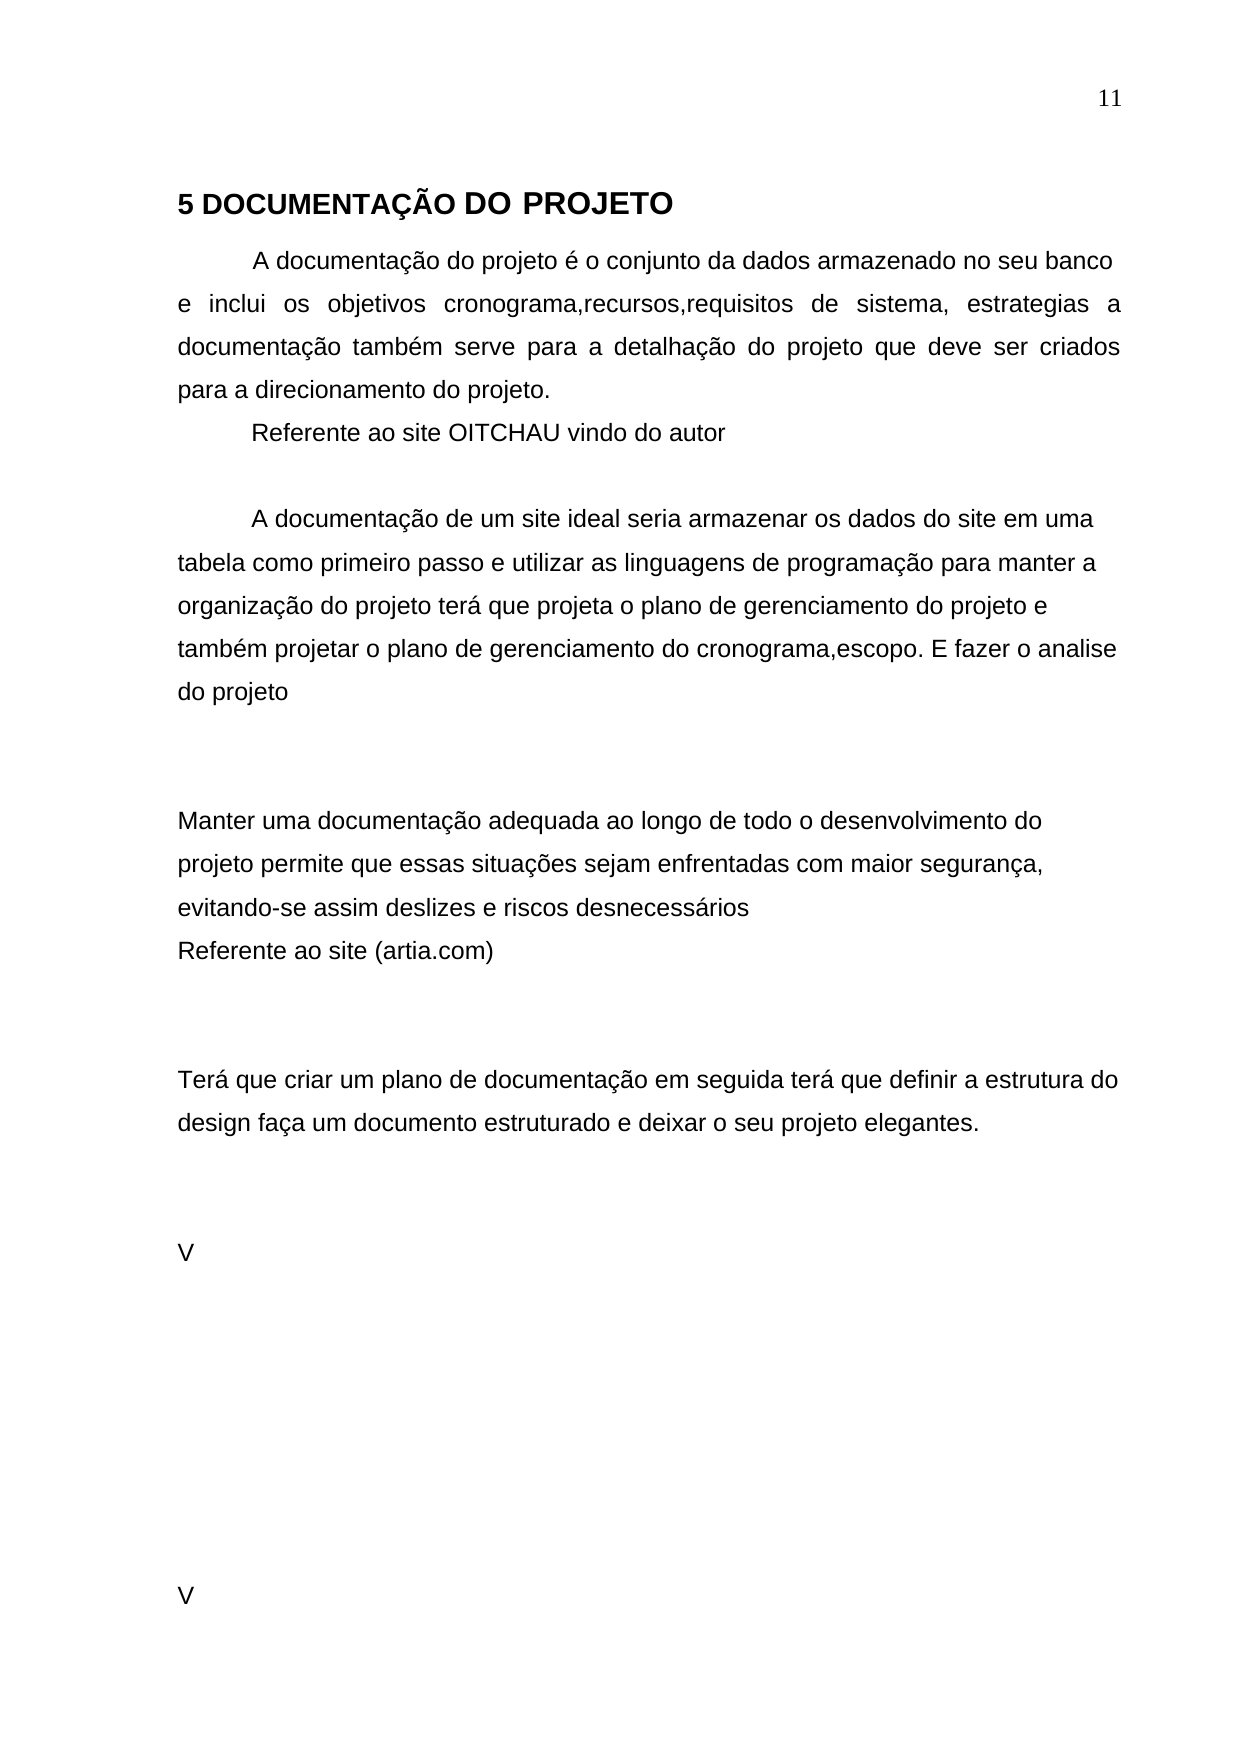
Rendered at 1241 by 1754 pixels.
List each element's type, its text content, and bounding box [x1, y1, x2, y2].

text Terá que criar um plano de documentação em seguida terá que definir a estrutura do design faça um documento estruturado e deixar o seu projeto elegantes. [177, 1065, 1122, 1137]
text A documentação do projeto é o conjunto da dados armazenado no seu banco [177, 246, 1122, 274]
text V [177, 1237, 1122, 1266]
text A documentação de um site ideal seria armazenar os dados do site em uma tabela como primeiro passo e utilizar as linguagens de programação para manter a organização do projeto terá que projeta o plano de gerenciamento do projeto e também projetar o plano de gerenciamento do cronograma,escopo. E fazer o analise do projeto [177, 504, 1122, 706]
text Referente ao site OITCHAU vindo do autor [177, 418, 1122, 447]
subtitle 5 DOCUMENTAÇÃO do projeto [177, 177, 1122, 223]
text Referente ao site (artia.com) [177, 936, 1122, 964]
text Manter uma documentação adequada ao longo de todo o desenvolvimento do projeto permite que essas situações sejam enfrentadas com maior segurança, evitando-se assim deslizes e riscos desnecessários [177, 806, 1122, 921]
text e inclui os objetivos cronograma,recursos,requisitos de sistema, estrategias a documentação também serve para a detalhação do projeto que deve ser criados para a direcionamento do projeto. [177, 289, 1122, 404]
